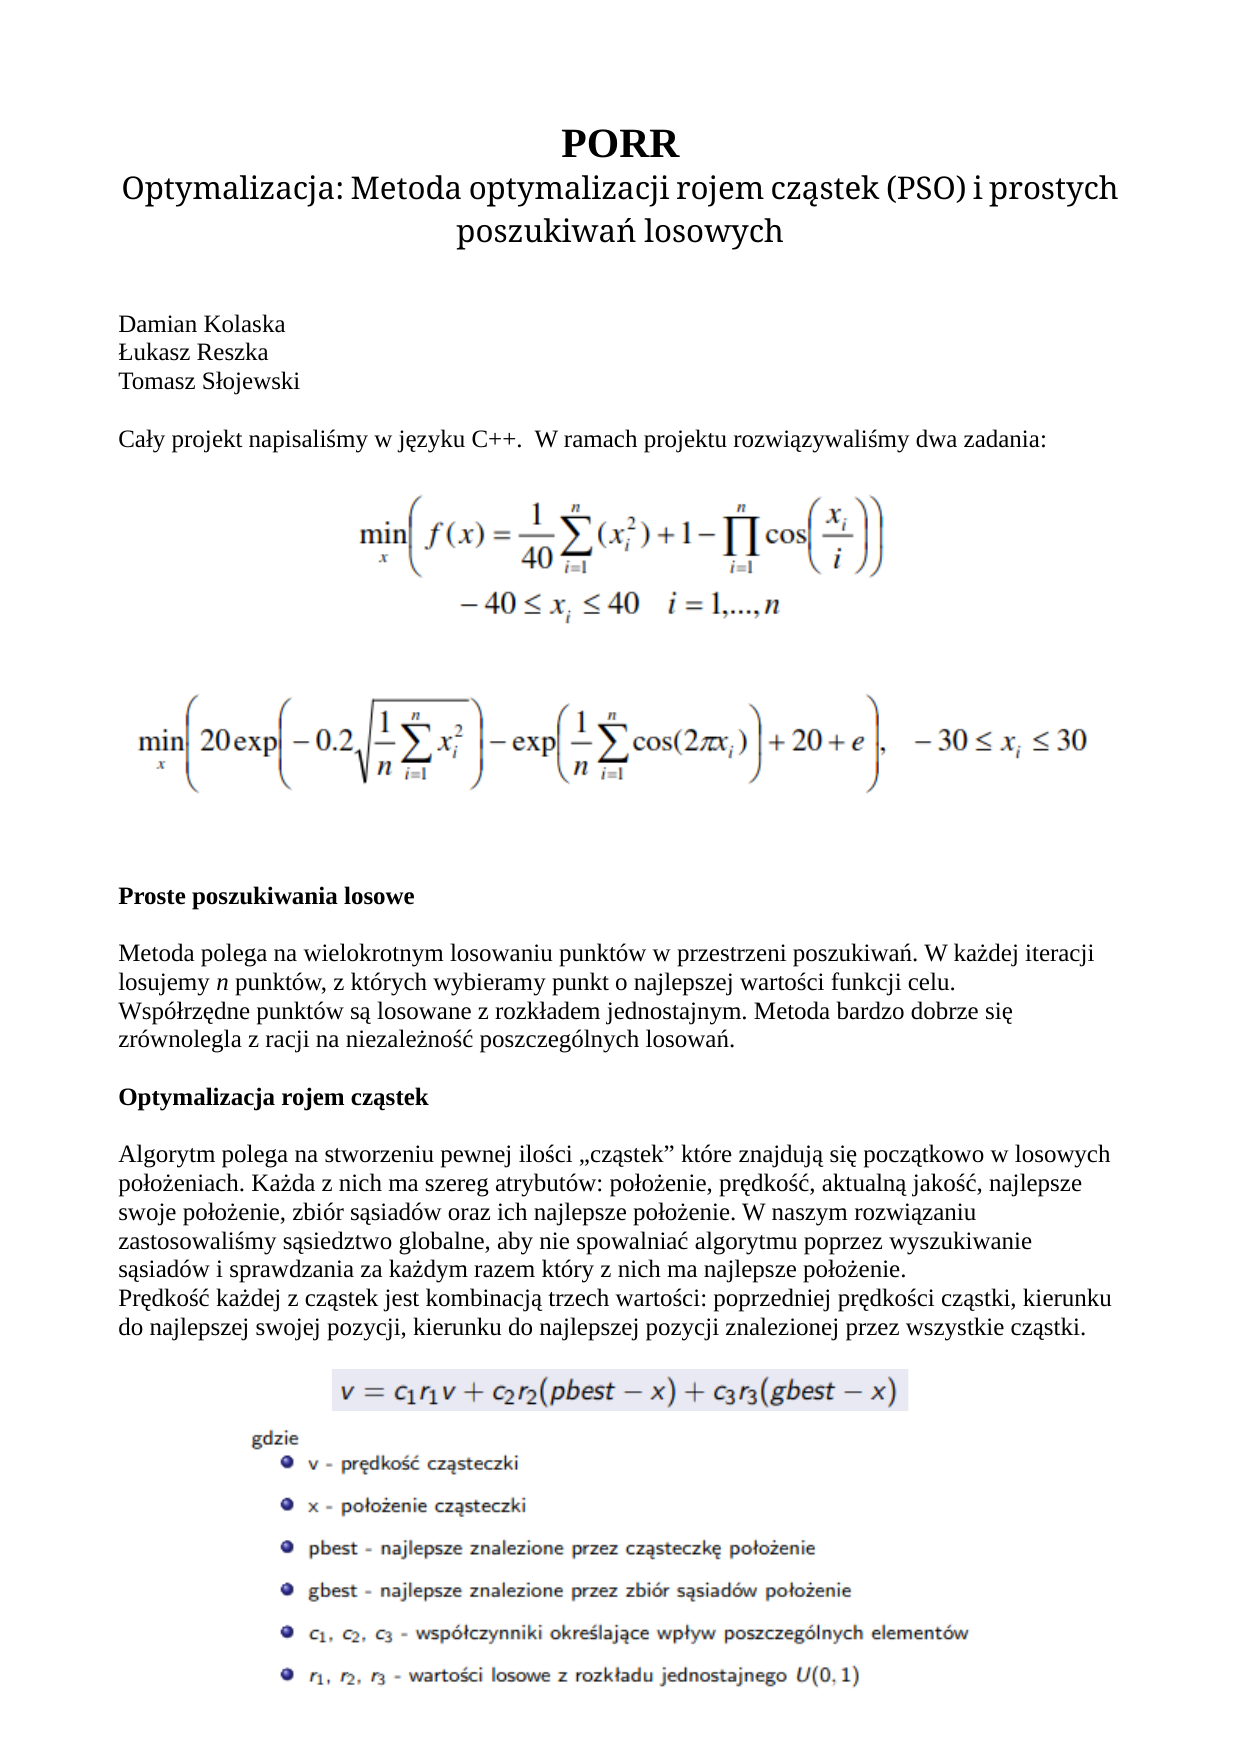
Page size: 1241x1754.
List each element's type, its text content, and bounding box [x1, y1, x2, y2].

text Metoda polega na wielokrotnym losowaniu punktów w przestrzeni poszukiwań. W każdej iteracji losujemy n punktów, z których wybieramy punkt o najlepszej wartości funkcji celu. [118, 938, 1122, 996]
picture [331, 1369, 909, 1411]
text Damian Kolaska [118, 309, 1122, 337]
picture [242, 1427, 998, 1696]
text Algorytm polega na stworzeniu pewnej ilości „cząstek” które znajdują się początkowo w losowych położeniach. Każda z nich ma szereg atrybutów: położenie, prędkość, aktualną jakość, najlepsze swoje położenie, zbiór sąsiadów oraz ich najlepsze położenie. W naszym rozwiązaniu zastosowaliśmy sąsiedztwo globalne, aby nie spowalniać algorytmu poprzez wyszukiwanie sąsiadów i sprawdzania za każdym razem który z nich ma najlepsze położenie. [118, 1139, 1122, 1283]
text Tomasz Słojewski [118, 366, 1122, 395]
text Optymalizacja: Metoda optymalizacji rojem cząstek (PSO) i prostych poszukiwań losowych [118, 166, 1122, 251]
text PORR [118, 118, 1122, 166]
text Łukasz Reszka [118, 337, 1122, 366]
text Współrzędne punktów są losowane z rozkładem jednostajnym. Metoda bardzo dobrze się zrównolegla z racji na niezależność poszczególnych losowań. [118, 996, 1122, 1053]
text Proste poszukiwania losowe [118, 881, 1122, 909]
picture [334, 481, 907, 625]
text Prędkość każdej z cząstek jest kombinacją trzech wartości: poprzedniej prędkości cząstki, kierunku do najlepszej swojej pozycji, kierunku do najlepszej pozycji znalezionej przez wszystkie cząstki. [118, 1283, 1122, 1341]
text Cały projekt napisaliśmy w języku C++. W ramach projektu rozwiązywaliśmy dwa zadania: [118, 424, 1122, 452]
picture [118, 682, 1123, 795]
text Optymalizacja rojem cząstek [118, 1082, 1122, 1111]
